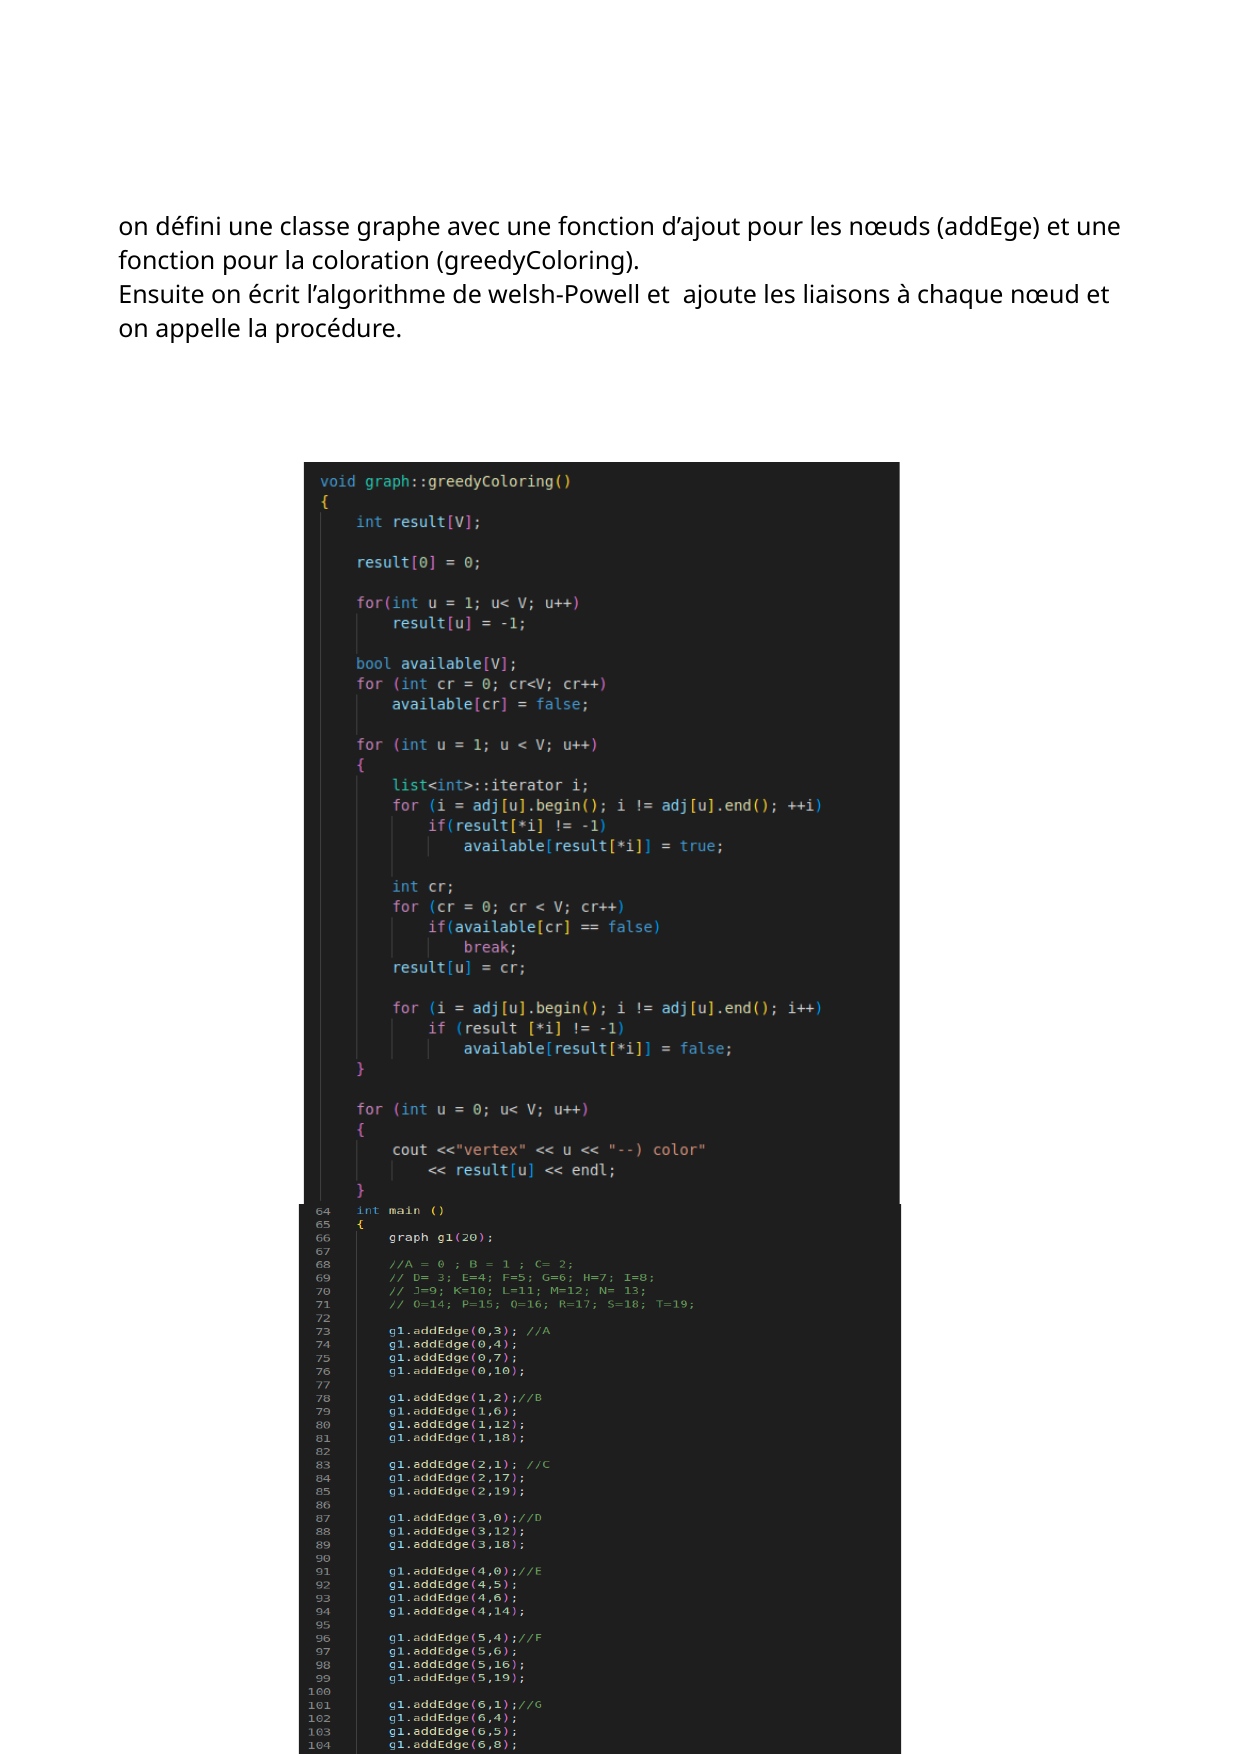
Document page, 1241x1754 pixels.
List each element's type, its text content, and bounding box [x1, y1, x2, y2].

text on défini une classe graphe avec une fonction d’ajout pour les nœuds (addEge) et une fonction pour la coloration (greedyColoring). [118, 209, 1122, 277]
text Ensuite on écrit l’algorithme de welsh-Powell et ajoute les liaisons à chaque nœud et on appelle la procédure. [118, 277, 1122, 345]
